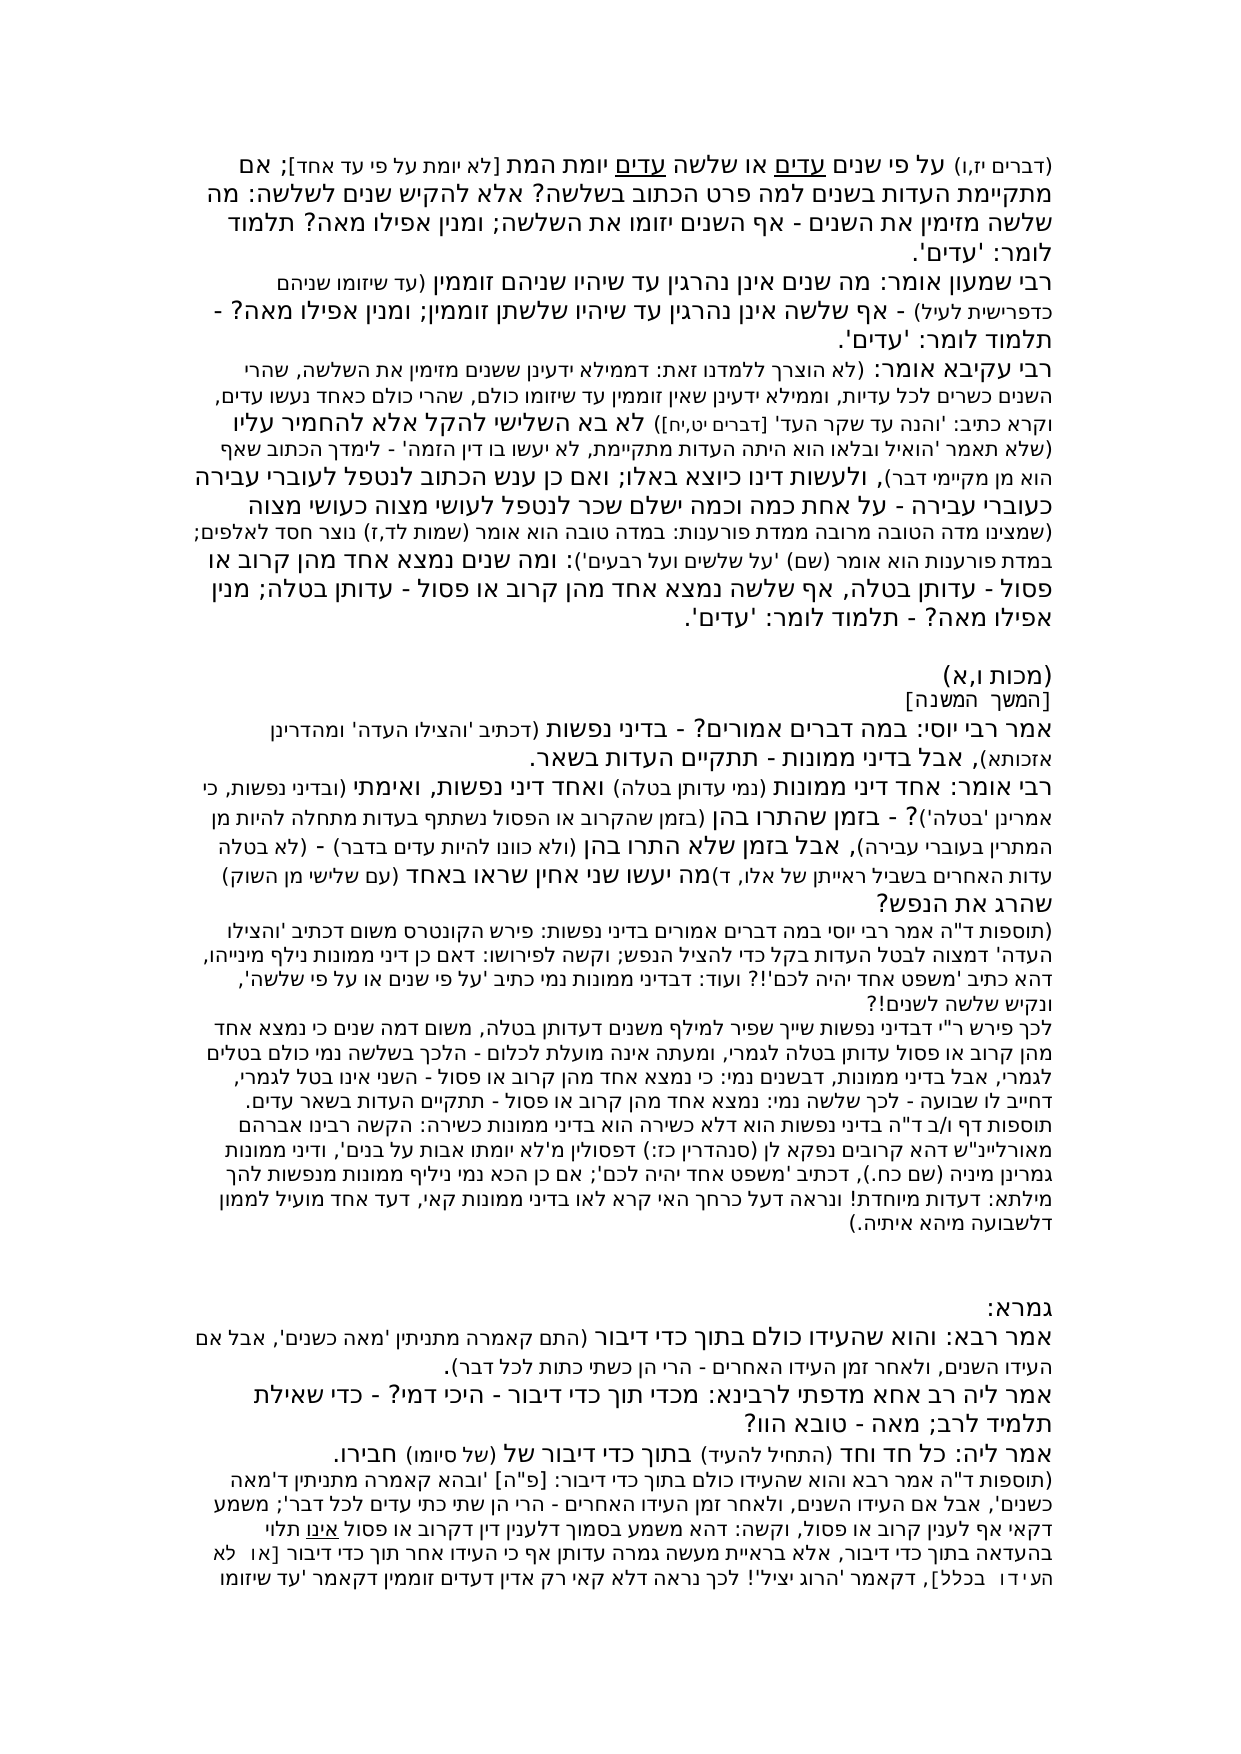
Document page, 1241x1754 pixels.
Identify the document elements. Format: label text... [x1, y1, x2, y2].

text לכך פירש ר"י דבדיני נפשות שייך שפיר למילף משנים דעדותן בטלה, משום דמה שנים כי נמצא אחד מהן קרוב או פסול עדותן בטלה לגמרי, ומעתה אינה מועלת לכלום - הלכך בשלשה נמי כולם בטלים לגמרי, אבל בדיני ממונות, דבשנים נמי: כי נמצא אחד מהן קרוב או פסול - השני אינו בטל לגמרי, דחייב לו שבועה - לכך שלשה נמי: נמצא אחד מהן קרוב או פסול - תתקיים העדות בשאר עדים. [187, 1016, 1053, 1113]
text גמרא: [187, 1293, 1053, 1322]
text רבי עקיבא אומר: (לא הוצרך ללמדנו זאת: דממילא ידעינן ששנים מזימין את השלשה, שהרי השנים כשרים לכל עדיות, וממילא ידעינן שאין זוממין עד שיזומו כולם, שהרי כולם כאחד נעשו עדים, וקרא כתיב: 'והנה עד שקר העד' [דברים יט,יח]) לא בא השלישי להקל אלא להחמיר עליו (שלא תאמר 'הואיל ובלאו הוא היתה העדות מתקיימת, לא יעשו בו דין הזמה' - לימדך הכתוב שאף הוא מן מקיימי דבר), ולעשות דינו כיוצא באלו; ואם כן ענש הכתוב לנטפל לעוברי עבירה כעוברי עבירה - על אחת כמה וכמה ישלם שכר לנטפל לעושי מצוה כעושי מצוה (שמצינו מדה הטובה מרובה ממדת פורענות: במדה טובה הוא אומר (שמות לד,ז) נוצר חסד לאלפים; במדת פורענות הוא אומר (שם) 'על שלשים ועל רבעים'): ומה שנים נמצא אחד מהן קרוב או פסול - עדותן בטלה, אף שלשה נמצא אחד מהן קרוב או פסול - עדותן בטלה; מנין אפילו מאה? - תלמוד לומר: 'עדים'. [187, 354, 1053, 632]
text [המשך המשנה] [187, 690, 1053, 714]
text רבי שמעון אומר: מה שנים אינן נהרגין עד שיהיו שניהם זוממין (עד שיזומו שניהם כדפרישית לעיל) - אף שלשה אינן נהרגין עד שיהיו שלשתן זוממין; ומנין אפילו מאה? - תלמוד לומר: 'עדים'. [187, 267, 1053, 354]
text תוספות דף ו/ב ד"ה בדיני נפשות הוא דלא כשירה הוא בדיני ממונות כשירה: הקשה רבינו אברהם מאורליינ"ש דהא קרובים נפקא לן (סנהדרין כז:) דפסולין מ'לא יומתו אבות על בנים', ודיני ממונות גמרינן מיניה (שם כח.), דכתיב 'משפט אחד יהיה לכם'; אם כן הכא נמי ניליף ממונות מנפשות להך מילתא: דעדות מיוחדת! ונראה דעל כרחך האי קרא לאו בדיני ממונות קאי, דעד אחד מועיל לממון דלשבועה מיהא איתיה.) [187, 1113, 1053, 1235]
text אמר רבא: והוא שהעידו כולם בתוך כדי דיבור (התם קאמרה מתניתין 'מאה כשנים', אבל אם העידו השנים, ולאחר זמן העידו האחרים - הרי הן כשתי כתות לכל דבר). [187, 1322, 1053, 1380]
text (דברים יז,ו) על פי שנים עדים או שלשה עדים יומת המת [לא יומת על פי עד אחד]; אם מתקיימת העדות בשנים למה פרט הכתוב בשלשה? אלא להקיש שנים לשלשה: מה שלשה מזימין את השנים - אף השנים יזומו את השלשה; ומנין אפילו מאה? תלמוד לומר: 'עדים'. [187, 150, 1053, 267]
text (תוספות ד"ה אמר רבי יוסי במה דברים אמורים בדיני נפשות: פירש הקונטרס משום דכתיב 'והצילו העדה' דמצוה לבטל העדות בקל כדי להציל הנפש; וקשה לפירושו: דאם כן דיני ממונות נילף מינייהו, דהא כתיב 'משפט אחד יהיה לכם'!? ועוד: דבדיני ממונות נמי כתיב 'על פי שנים או על פי שלשה', ונקיש שלשה לשנים!? [187, 919, 1053, 1016]
text רבי אומר: אחד דיני ממונות (נמי עדותן בטלה) ואחד דיני נפשות, ואימתי (ובדיני נפשות, כי אמרינן 'בטלה')? - בזמן שהתרו בהן (בזמן שהקרוב או הפסול נשתתף בעדות מתחלה להיות מן המתרין בעוברי עבירה), אבל בזמן שלא התרו בהן (ולא כוונו להיות עדים בדבר) - (לא בטלה עדות האחרים בשביל ראייתן של אלו, ד)מה יעשו שני אחין שראו באחד (עם שלישי מן השוק) שהרג את הנפש? [187, 772, 1053, 919]
text (תוספות ד"ה אמר רבא והוא שהעידו כולם בתוך כדי דיבור: [פ"ה] 'ובהא קאמרה מתניתין ד'מאה כשנים', אבל אם העידו השנים, ולאחר זמן העידו האחרים - הרי הן שתי כתי עדים לכל דבר'; משמע דקאי אף לענין קרוב או פסול, וקשה: דהא משמע בסמוך דלענין דין דקרוב או פסול אינו תלוי בהעדאה בתוך כדי דיבור, אלא בראיית מעשה גמרה עדותן אף כי העידו אחר תוך כדי דיבור [או לא העידו בכלל], דקאמר 'הרוג יציל'! לכך נראה דלא קאי רק אדין דעדים זוממין דקאמר 'עד שיזומו [187, 1468, 1053, 1591]
text אמר ליה רב אחא מדפתי לרבינא: מכדי תוך כדי דיבור - היכי דמי? - כדי שאילת תלמיד לרב; מאה - טובא הוו? [187, 1380, 1053, 1439]
text אמר רבי יוסי: במה דברים אמורים? - בדיני נפשות (דכתיב 'והצילו העדה' ומהדרינן אזכותא), אבל בדיני ממונות - תתקיים העדות בשאר. [187, 714, 1053, 772]
text אמר ליה: כל חד וחד (התחיל להעיד) בתוך כדי דיבור של (של סיומו) חבירו. [187, 1439, 1053, 1468]
text (מכות ו,א) [187, 661, 1053, 690]
